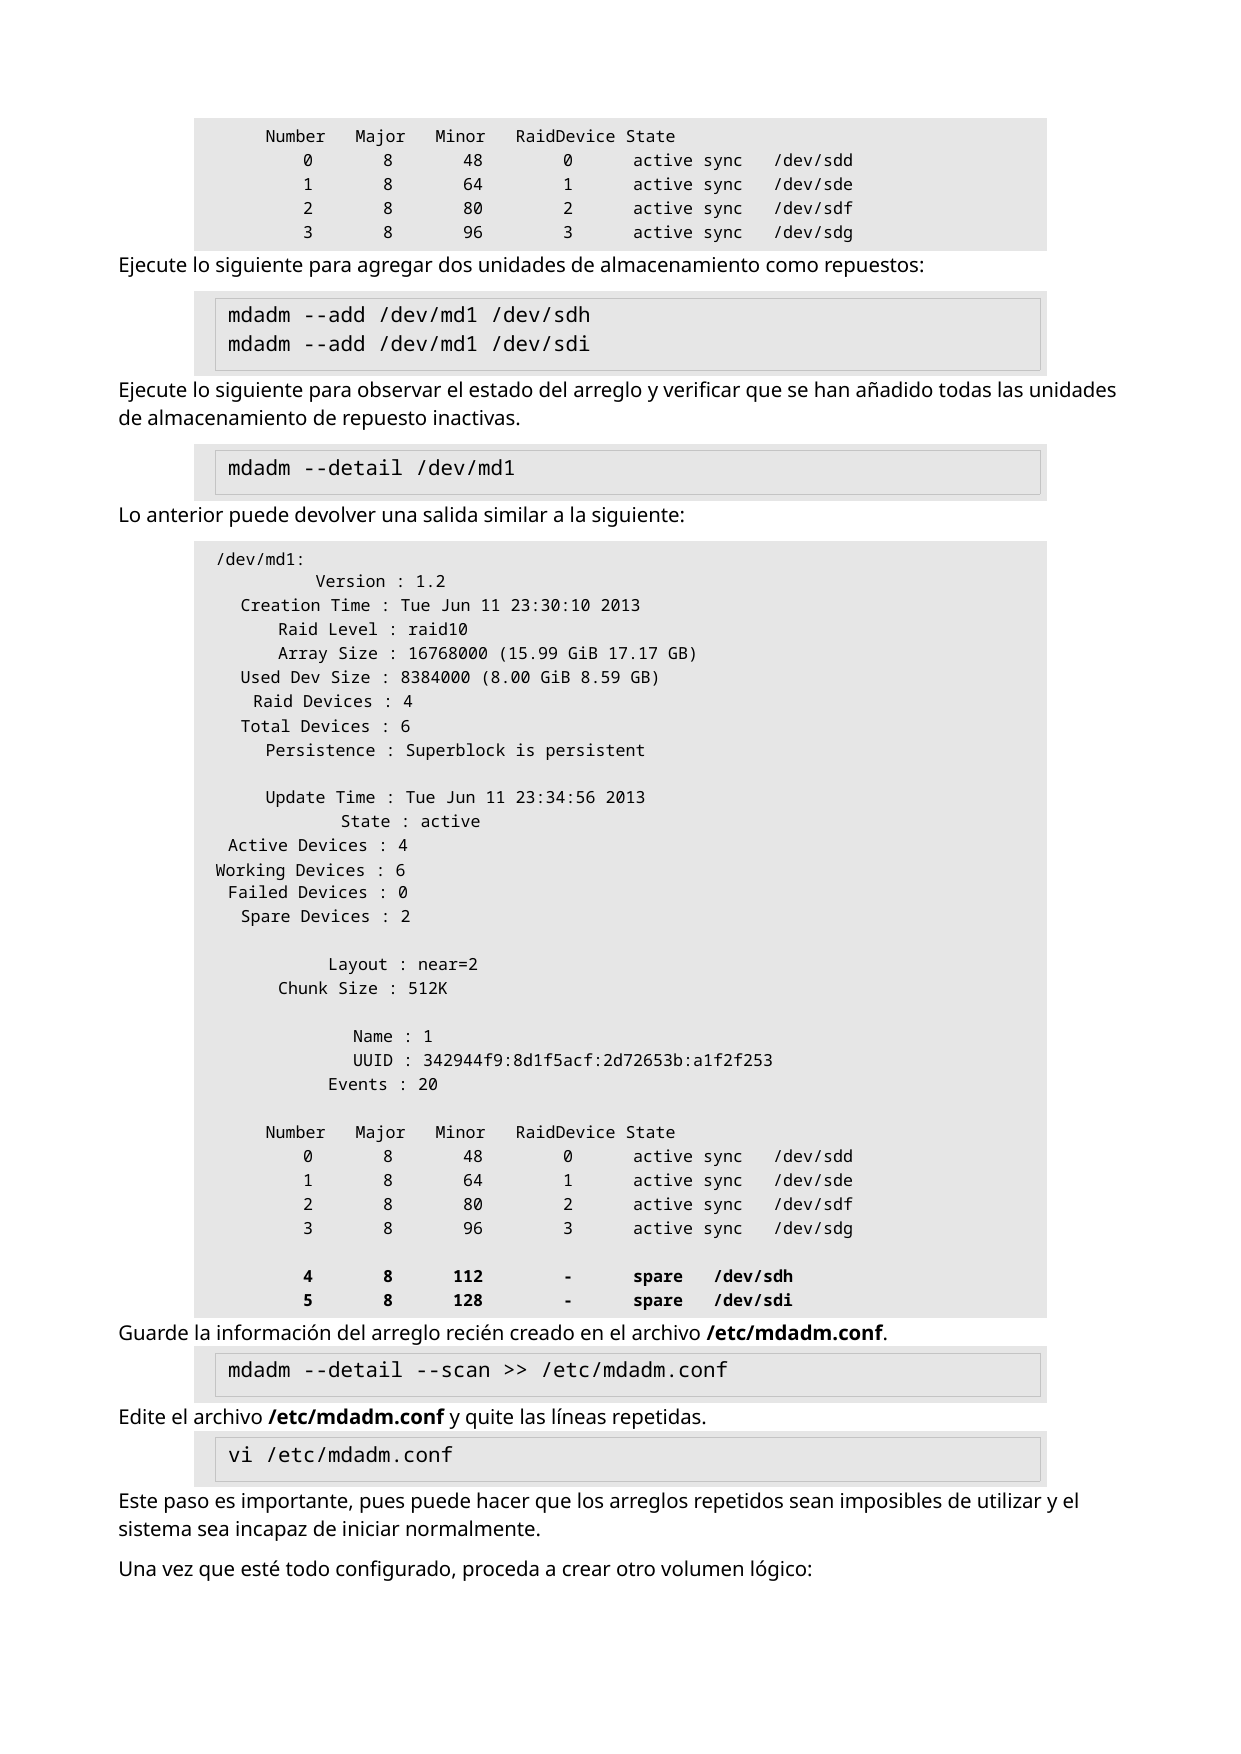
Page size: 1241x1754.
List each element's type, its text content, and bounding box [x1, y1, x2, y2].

text Ejecute lo siguiente para observar el estado del arreglo y verificar que se han añadido todas las unidades de almacenamiento de repuesto inactivas. [118, 376, 1122, 432]
text Guarde la información del arreglo recién creado en el archivo /etc/mdadm.conf. [118, 1318, 1122, 1346]
text Edite el archivo /etc/mdadm.conf y quite las líneas repetidas. [118, 1403, 1122, 1431]
text Lo anterior puede devolver una salida similar a la siguiente: [118, 501, 1122, 528]
table_header Number Major Minor RaidDevice State 0 8 48 0 active sync /dev/sdd 1 8 64 1 active sync /dev/sde 2 8 80 2 active sync /dev/sdf 3 8 96 3 active sync /dev/sdg [194, 118, 1047, 251]
text Este paso es importante, pues puede hacer que los arreglos repetidos sean imposibles de utilizar y el sistema sea incapaz de iniciar normalmente. [118, 1487, 1122, 1542]
table_header mdadm --detail /dev/md1 [194, 444, 1047, 501]
table_header mdadm --detail --scan >> /etc/mdadm.conf [194, 1346, 1047, 1403]
table_header mdadm --add /dev/md1 /dev/sdh mdadm --add /dev/md1 /dev/sdi [194, 291, 1047, 376]
table_header /dev/md1: Version : 1.2 Creation Time : Tue Jun 11 23:30:10 2013 Raid Level : raid10 Array Size : 16768000 (15.99 GiB 17.17 GB) Used Dev Size : 8384000 (8.00 GiB 8.59 GB) Raid Devices : 4 Total Devices : 6 Persistence : Superblock is persistent Update Time : Tue Jun 11 23:34:56 2013 State : active Active Devices : 4 Working Devices : 6 Failed Devices : 0 Spare Devices : 2 Layout : near=2 Chunk Size : 512K Name : 1 UUID : 342944f9:8d1f5acf:2d72653b:a1f2f253 Events : 20 Number Major Minor RaidDevice State 0 8 48 0 active sync /dev/sdd 1 8 64 1 active sync /dev/sde 2 8 80 2 active sync /dev/sdf 3 8 96 3 active sync /dev/sdg 4 8 112 - spare /dev/sdh 5 8 128 - spare /dev/sdi [194, 541, 1047, 1318]
text Ejecute lo siguiente para agregar dos unidades de almacenamiento como repuestos: [118, 251, 1122, 279]
text Una vez que esté todo configurado, proceda a crear otro volumen lógico: [118, 1555, 1122, 1583]
table_header vi /etc/mdadm.conf [194, 1431, 1047, 1487]
